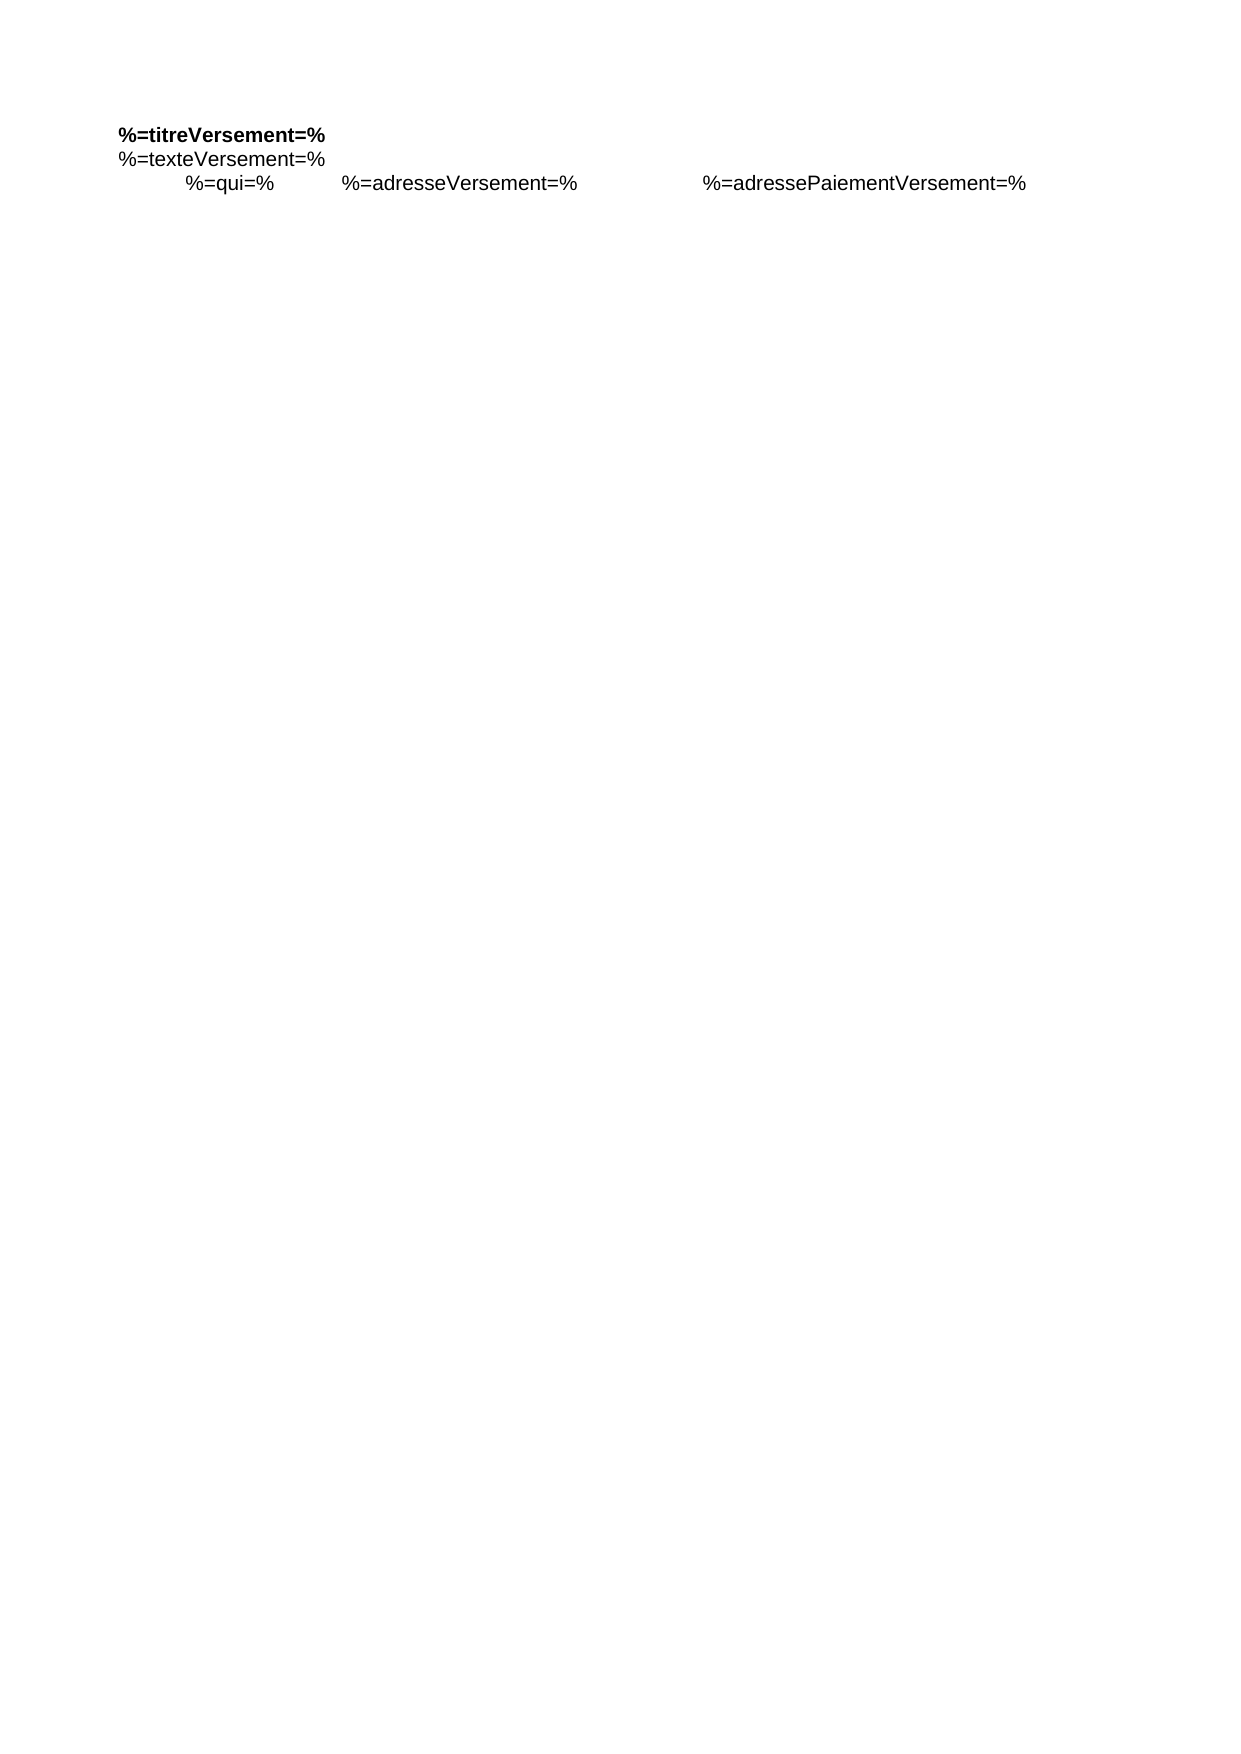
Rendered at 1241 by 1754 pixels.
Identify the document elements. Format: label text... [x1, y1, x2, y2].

table_cell %=qui=% [118, 171, 341, 195]
table_cell %=texteVersement=% [118, 147, 1123, 171]
table_cell %=adressePaiementVersement=% [702, 171, 1123, 195]
table_header %=titreVersement=% [118, 123, 1123, 147]
table_cell %=adresseVersement=% [341, 171, 702, 195]
